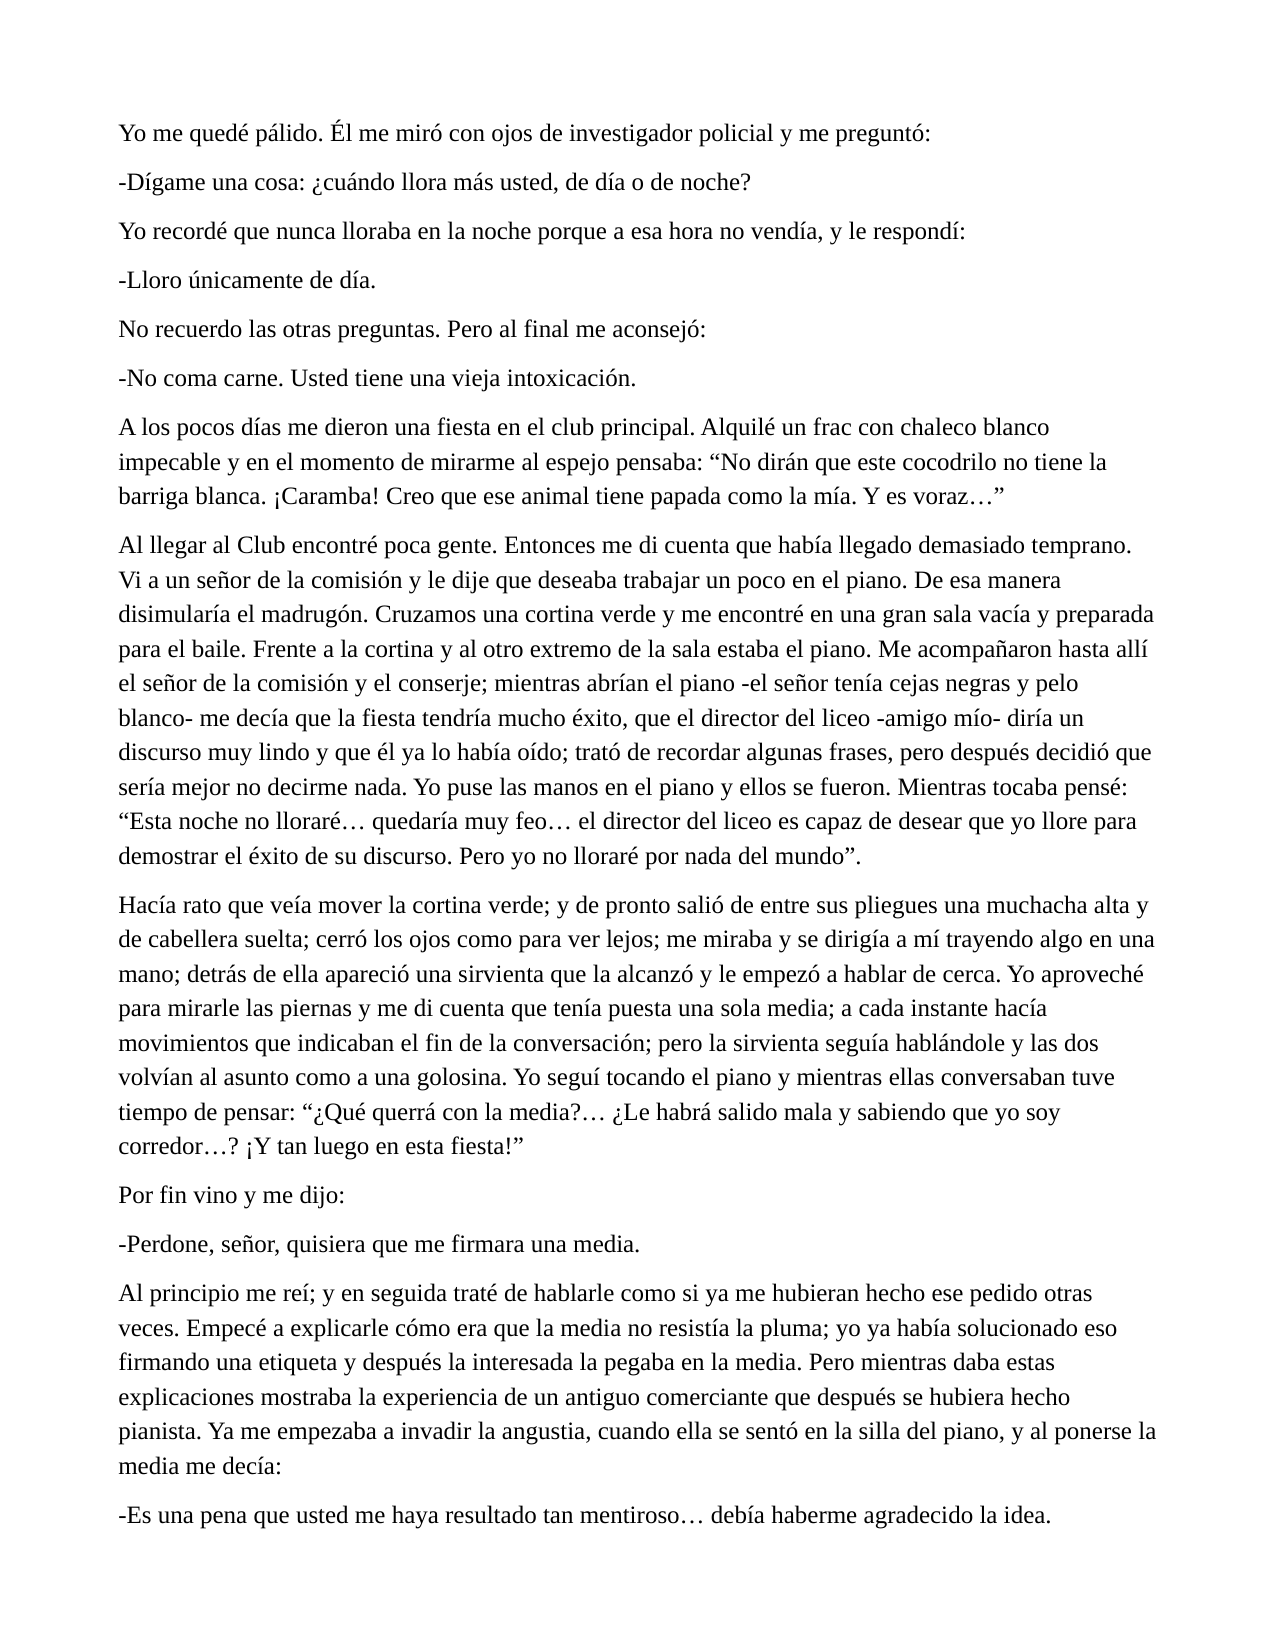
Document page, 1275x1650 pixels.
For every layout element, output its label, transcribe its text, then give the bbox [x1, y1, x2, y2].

text Al principio me reí; y en seguida traté de hablarle como si ya me hubieran hecho ese pedido otras veces. Empecé a explicarle cómo era que la media no resistía la pluma; yo ya había solucionado eso firmando una etiqueta y después la interesada la pegaba en la media. Pero mientras daba estas explicaciones mostraba la experiencia de un antiguo comerciante que después se hubiera hecho pianista. Ya me empezaba a invadir la angustia, cuando ella se sentó en la silla del piano, y al ponerse la media me decía: [118, 1278, 1157, 1479]
text Yo recordé que nunca lloraba en la noche porque a esa hora no vendía, y le respondí: [118, 216, 1157, 245]
text Por fin vino y me dijo: [118, 1180, 1157, 1209]
text Al llegar al Club encontré poca gente. Entonces me di cuenta que había llegado demasiado temprano. Vi a un señor de la comisión y le dije que deseaba trabajar un poco en el piano. De esa manera disimularía el madrugón. Cruzamos una cortina verde y me encontré en una gran sala vacía y preparada para el baile. Frente a la cortina y al otro extremo de la sala estaba el piano. Me acompañaron hasta allí el señor de la comisión y el conserje; mientras abrían el piano -el señor tenía cejas negras y pelo blanco- me decía que la fiesta tendría mucho éxito, que el director del liceo -amigo mío- diría un discurso muy lindo y que él ya lo había oído; trató de recordar algunas frases, pero después decidió que sería mejor no decirme nada. Yo puse las manos en el piano y ellos se fueron. Mientras tocaba pensé: “Esta noche no lloraré… quedaría muy feo… el director del liceo es capaz de desear que yo llore para demostrar el éxito de su discurso. Pero yo no lloraré por nada del mundo”. [118, 531, 1157, 869]
text A los pocos días me dieron una fiesta en el club principal. Alquilé un frac con chaleco blanco impecable y en el momento de mirarme al espejo pensaba: “No dirán que este cocodrilo no tiene la barriga blanca. ¡Caramba! Creo que ese animal tiene papada como la mía. Y es voraz…” [118, 412, 1157, 510]
text Hacía rato que veía mover la cortina verde; y de pronto salió de entre sus pliegues una muchacha alta y de cabellera suelta; cerró los ojos como para ver lejos; me miraba y se dirigía a mí trayendo algo en una mano; detrás de ella apareció una sirvienta que la alcanzó y le empezó a hablar de cerca. Yo aproveché para mirarle las piernas y me di cuenta que tenía puesta una sola media; a cada instante hacía movimientos que indicaban el fin de la conversación; pero la sirvienta seguía hablándole y las dos volvían al asunto como a una golosina. Yo seguí tocando el piano y mientras ellas conversaban tuve tiempo de pensar: “¿Qué querrá con la media?… ¿Le habrá salido mala y sabiendo que yo soy corredor…? ¡Y tan luego en esta fiesta!” [118, 890, 1157, 1160]
text -No coma carne. Usted tiene una vieja intoxicación. [118, 363, 1157, 392]
text -Dígame una cosa: ¿cuándo llora más usted, de día o de noche? [118, 167, 1157, 196]
text Yo me quedé pálido. Él me miró con ojos de investigador policial y me preguntó: [118, 118, 1157, 147]
text -Perdone, señor, quisiera que me firmara una media. [118, 1229, 1157, 1258]
text -Es una pena que usted me haya resultado tan mentiroso… debía haberme agradecido la idea. [118, 1500, 1157, 1529]
text -Lloro únicamente de día. [118, 265, 1157, 294]
text No recuerdo las otras preguntas. Pero al final me aconsejó: [118, 314, 1157, 343]
